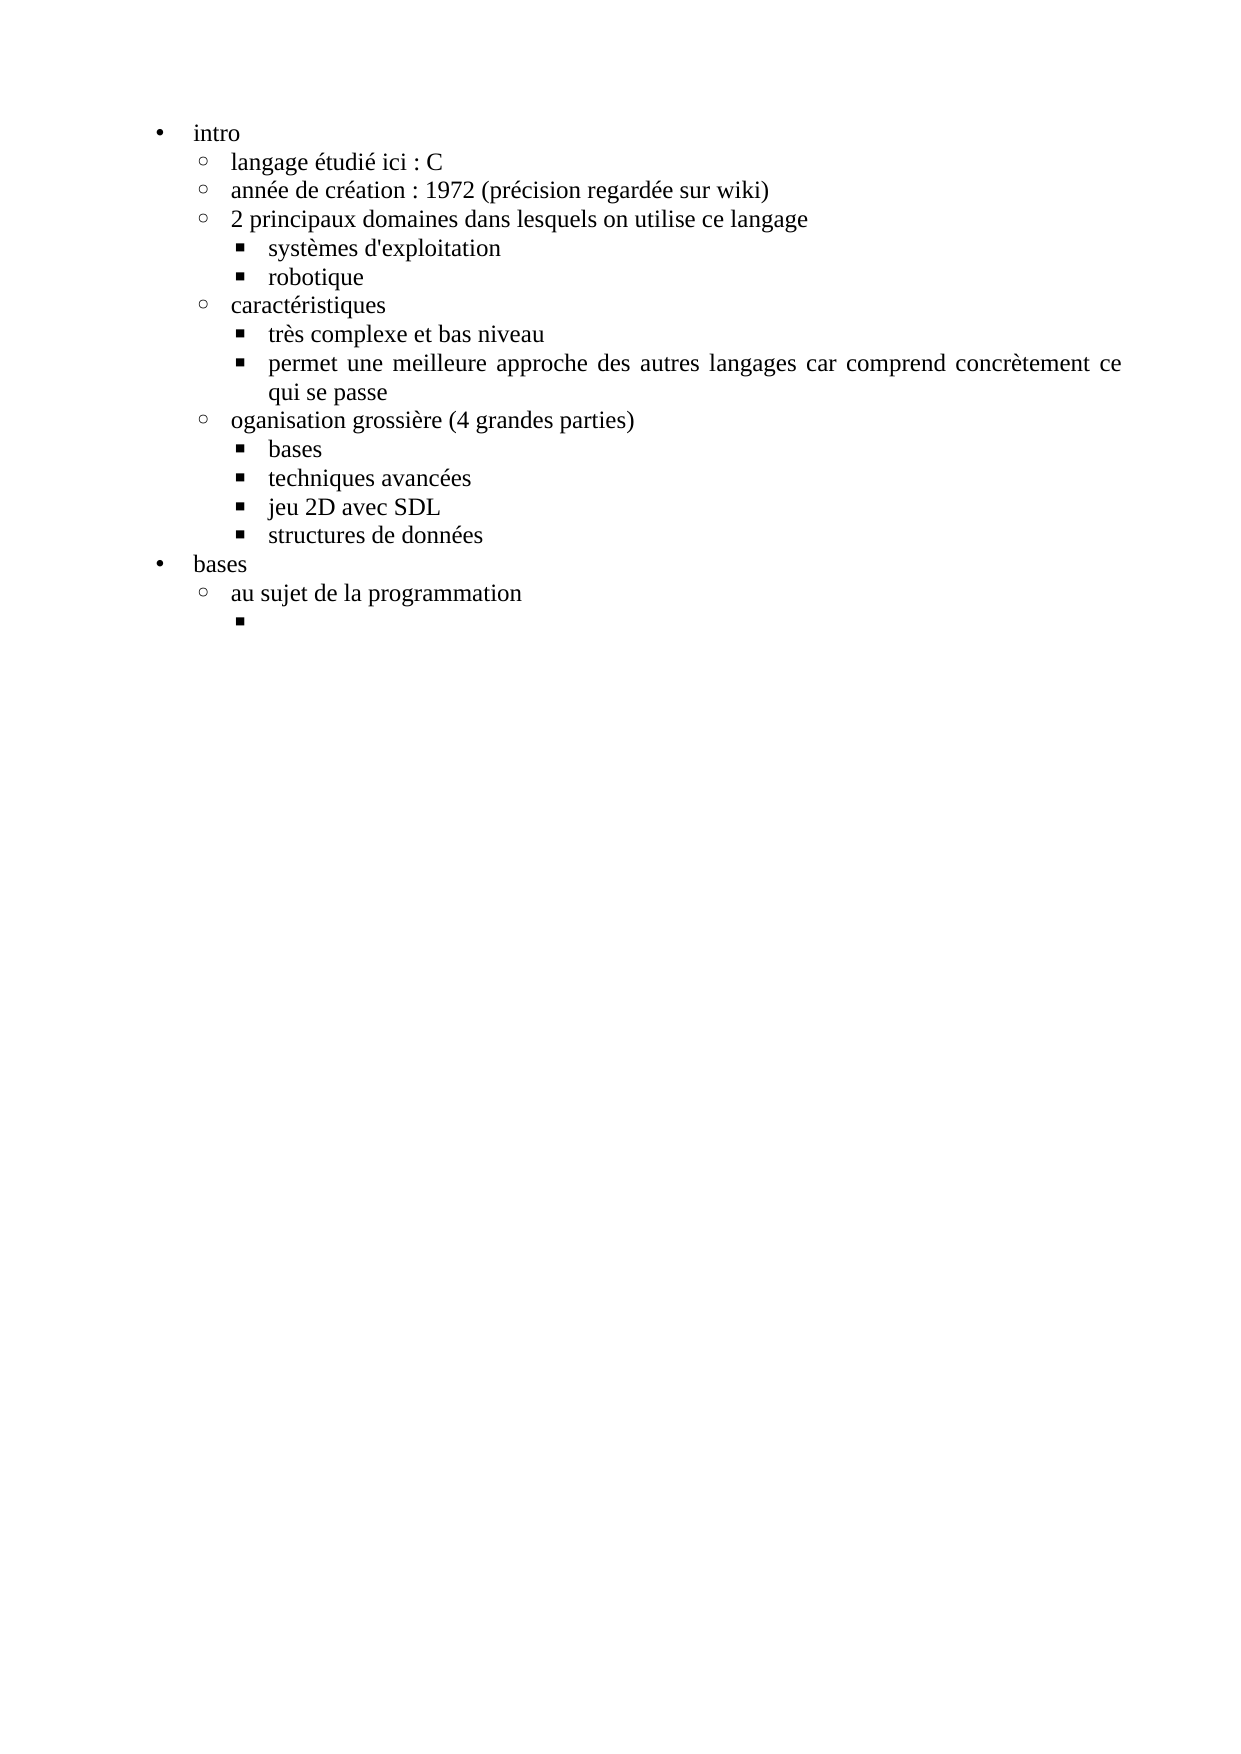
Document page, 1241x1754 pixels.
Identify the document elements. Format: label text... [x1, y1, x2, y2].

list au sujet de la programmation [193, 578, 1122, 607]
list bases [231, 434, 1122, 463]
list jeu 2D avec SDL [231, 492, 1122, 521]
list très complexe et bas niveau [231, 319, 1122, 348]
list année de création : 1972 (précision regardée sur wiki) [193, 176, 1122, 204]
list caractéristiques [193, 291, 1122, 319]
list langage étudié ici : C [193, 147, 1122, 176]
list structures de données [231, 521, 1122, 549]
list 2 principaux domaines dans lesquels on utilise ce langage [193, 204, 1122, 233]
list permet une meilleure approche des autres langages car comprend concrètement ce qui se passe [231, 348, 1122, 406]
list intro [156, 118, 1122, 147]
list systèmes d'exploitation [231, 233, 1122, 262]
list techniques avancées [231, 463, 1122, 492]
list bases [156, 549, 1122, 578]
list oganisation grossière (4 grandes parties) [193, 406, 1122, 434]
list robotique [231, 262, 1122, 291]
